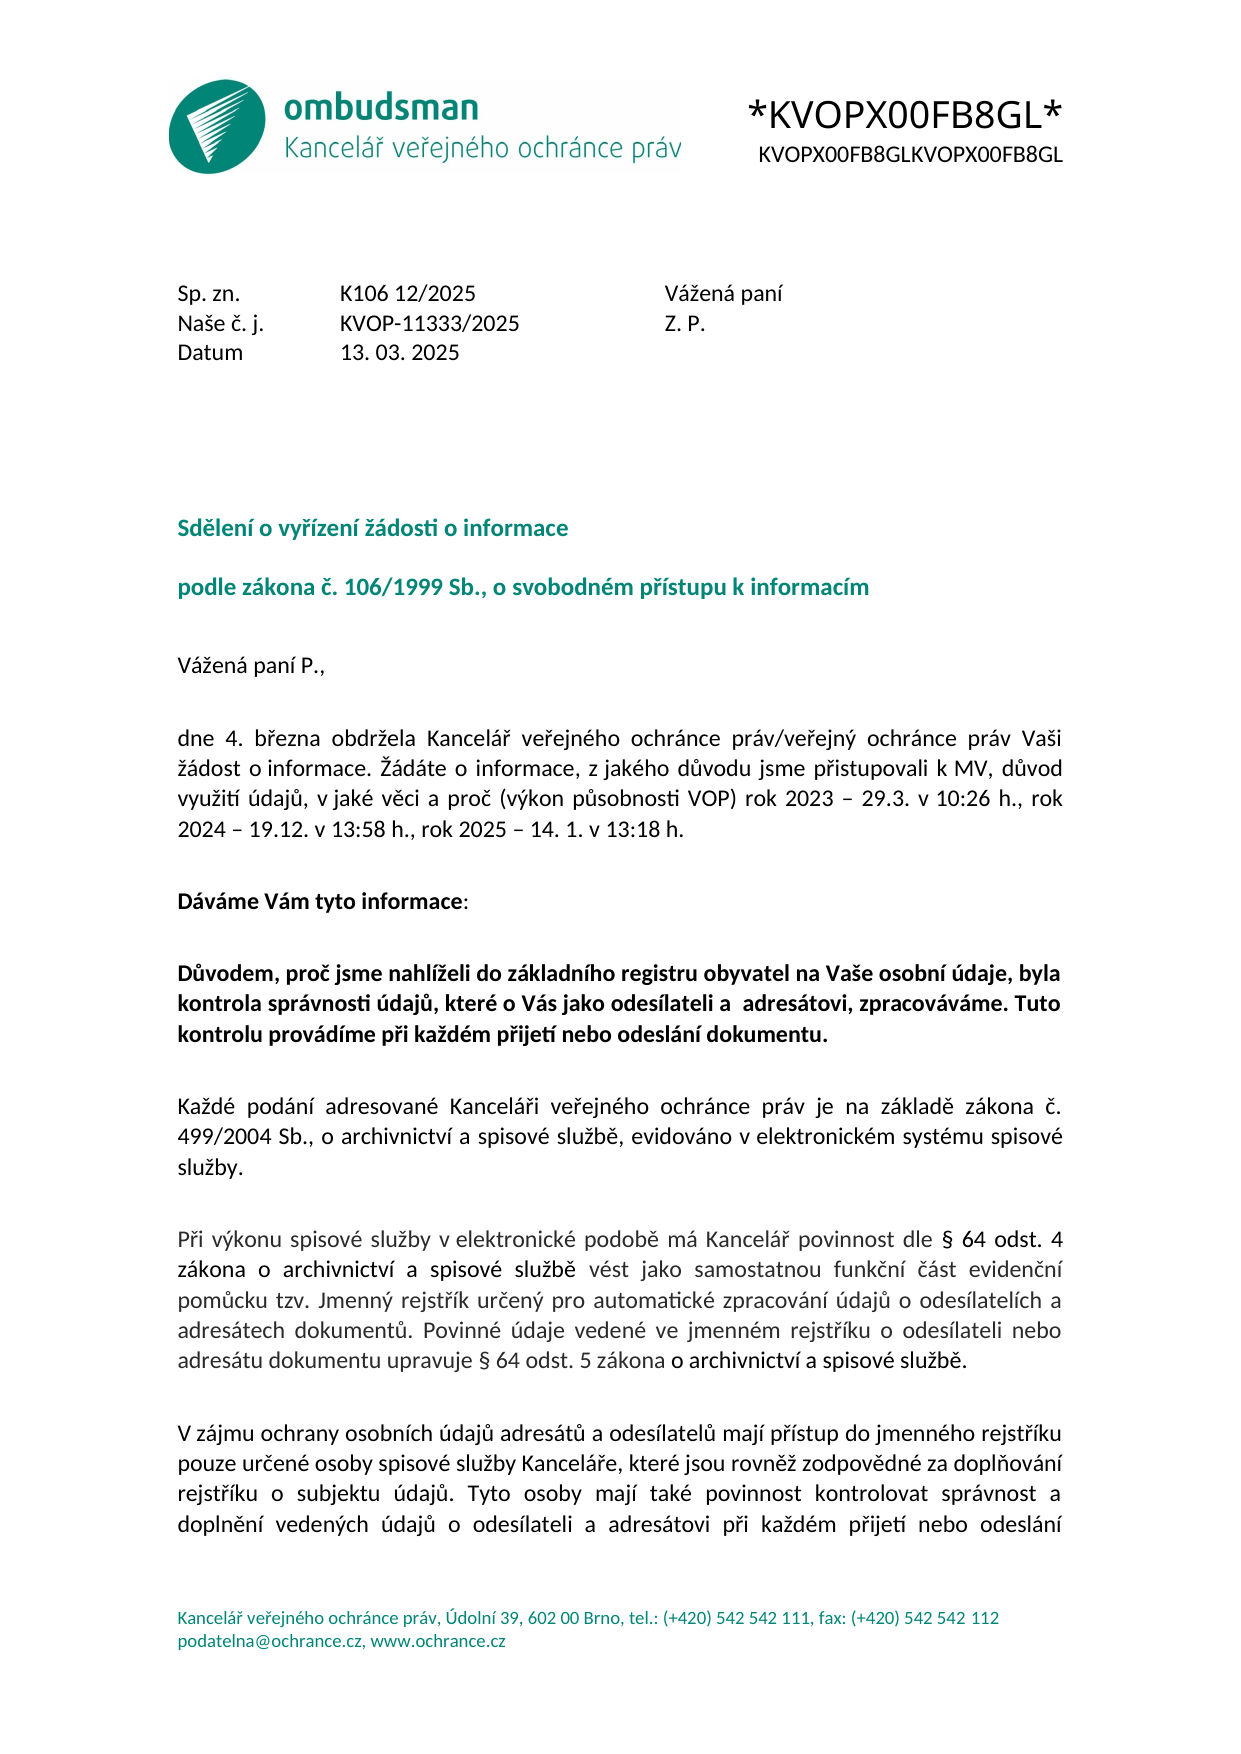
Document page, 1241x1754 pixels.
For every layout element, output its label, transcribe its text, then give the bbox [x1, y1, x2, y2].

text Každé podání adresované Kanceláři veřejného ochránce práv je na základě zákona č. 499/2004 Sb., o archivnictví a spisové službě, evidováno v elektronickém systému spisové služby. [177, 1091, 1063, 1181]
subtitle Sdělení o vyřízení žádosti o informace [177, 513, 1063, 543]
table_header Sp. zn. Naše č. j. Datum [177, 220, 340, 513]
table_header Vážená paní Z. P. [665, 220, 1085, 513]
subtitle podle zákona č. 106/1999 Sb., o svobodném přístupu k informacím [177, 571, 1063, 602]
text dne 4. března obdržela Kancelář veřejného ochránce práv/veřejný ochránce práv Vaši žádost o informace. Žádáte o informace, z jakého důvodu jsme přistupovali k MV, důvod využití údajů, v jaké věci a proč (výkon působnosti VOP) rok 2023 – 29.3. v 10:26 h., rok 2024 – 19.12. v 13:58 h., rok 2025 – 14. 1. v 13:18 h. [177, 723, 1063, 843]
text Důvodem, proč jsme nahlíželi do základního registru obyvatel na Vaše osobní údaje, byla kontrola správnosti údajů, které o Vás jako odesílateli a adresátovi, zpracováváme. Tuto kontrolu provádíme při každém přijetí nebo odeslání dokumentu. [177, 958, 1063, 1048]
text Při výkonu spisové služby v elektronické podobě má Kancelář povinnost dle § 64 odst. 4 zákona o archivnictví a spisové službě vést jako samostatnou funkční část evidenční pomůcku tzv. Jmenný rejstřík určený pro automatické zpracování údajů o odesílatelích a adresátech dokumentů. Povinné údaje vedené ve jmenném rejstříku o odesílateli nebo adresátu dokumentu upravuje § 64 odst. 5 zákona o archivnictví a spisové službě. [177, 1224, 1063, 1375]
table_header K106 12/2025 KVOP-11333/2025 13. 03. 2025 [340, 220, 664, 513]
text V zájmu ochrany osobních údajů adresátů a odesílatelů mají přístup do jmenného rejstříku pouze určené osoby spisové služby Kanceláře, které jsou rovněž zodpovědné za doplňování rejstříku o subjektu údajů. Tyto osoby mají také povinnost kontrolovat správnost a doplnění vedených údajů o odesílateli a adresátovi při každém přijetí nebo odeslání [177, 1418, 1063, 1538]
text Dáváme Vám tyto informace: [177, 886, 1063, 915]
text Vážená paní P., [177, 651, 1063, 680]
